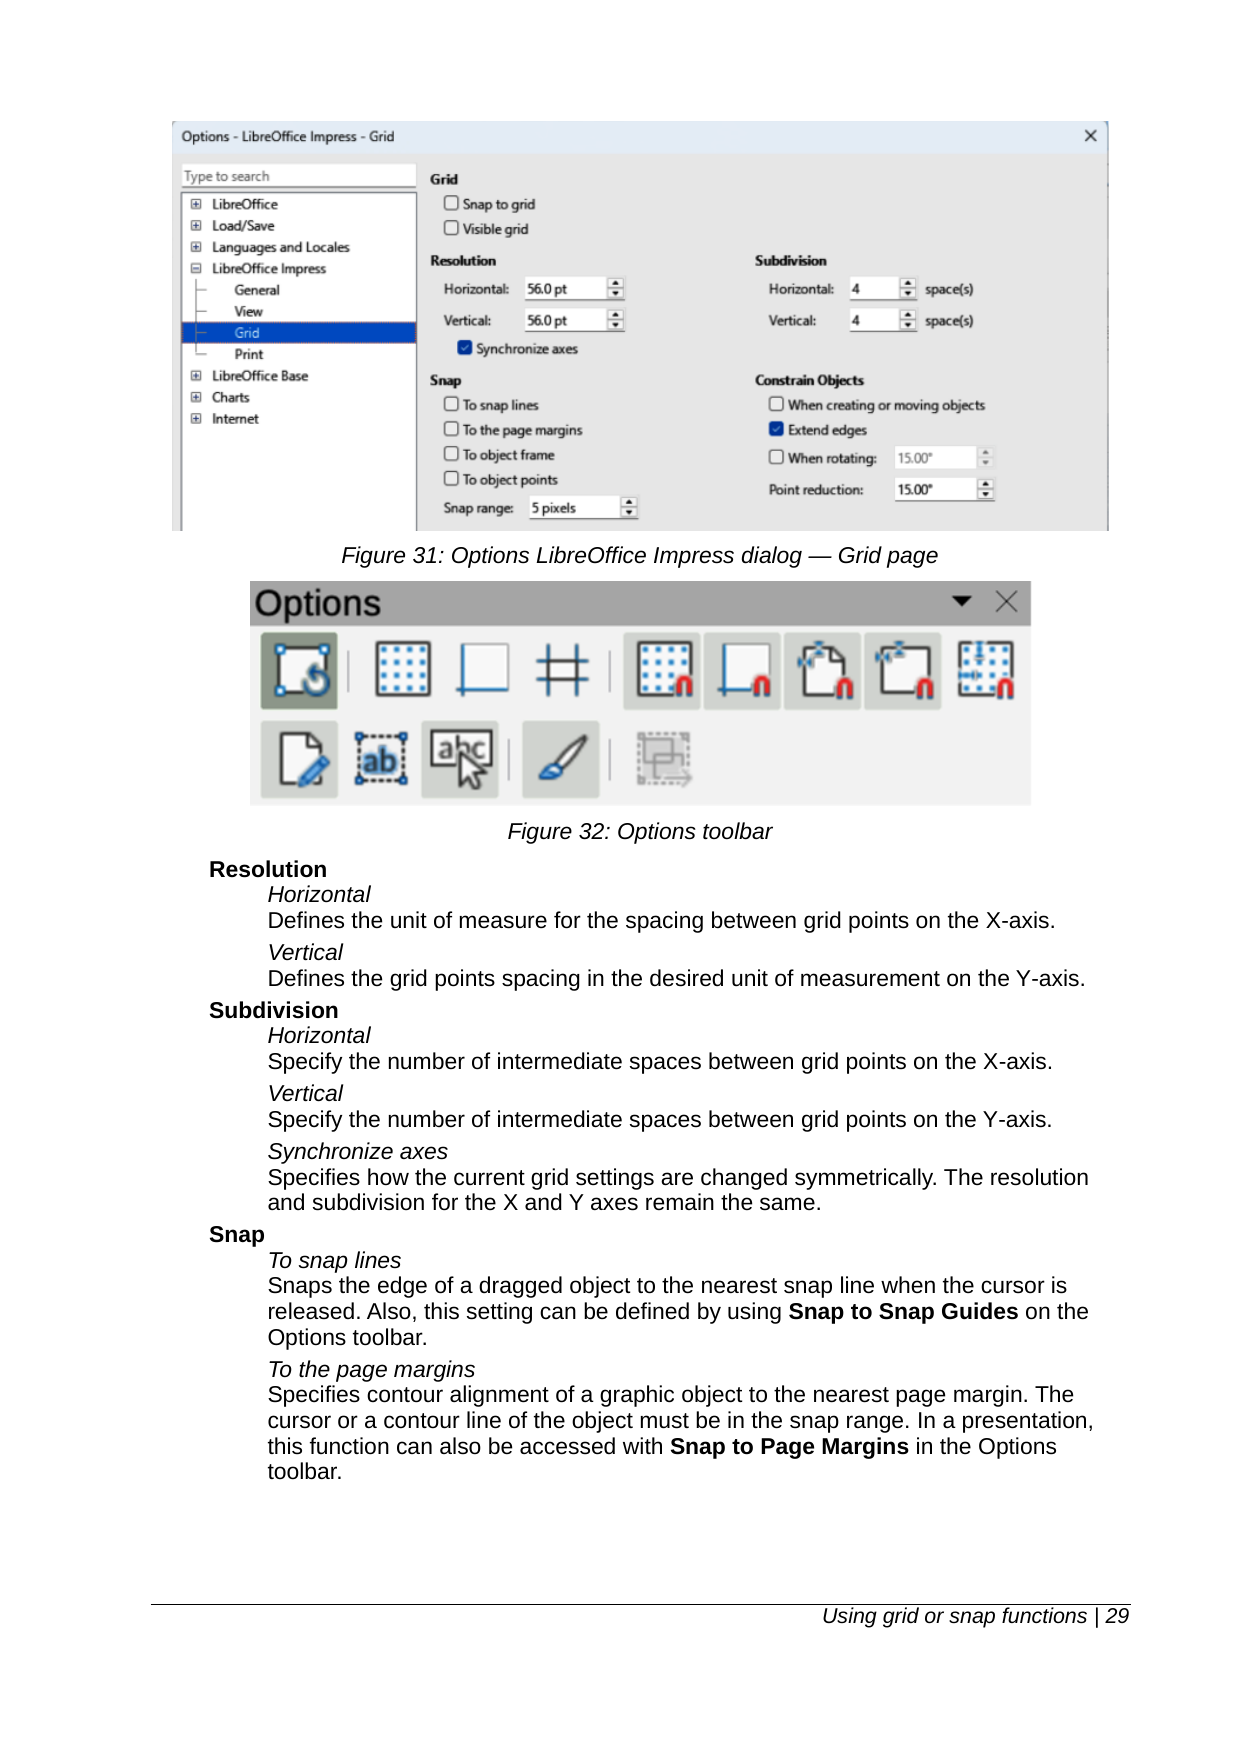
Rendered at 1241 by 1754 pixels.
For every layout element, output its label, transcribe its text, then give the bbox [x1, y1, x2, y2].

text Specify the number of intermediate spaces between grid points on the X‑axis. [267, 1049, 1131, 1074]
text Vertical [267, 940, 1131, 965]
text To snap lines [267, 1247, 1131, 1273]
text Horizontal [267, 1023, 1131, 1049]
text To the page margins [267, 1356, 1131, 1382]
text Synchronize axes [267, 1138, 1131, 1164]
text Specify the number of intermediate spaces between grid points on the Y‑axis. [267, 1106, 1131, 1132]
text Specifies how the current grid settings are changed symmetrically. The resolution and subdivision for the X and Y axes remain the same. [267, 1164, 1131, 1215]
text Figure 32: Options toolbar [250, 818, 1031, 844]
text Snaps the edge of a dragged object to the nearest snap line when the cursor is released. Also, this setting can be defined by using Snap to Snap Guides on the Options toolbar. [267, 1273, 1131, 1350]
text Snap [209, 1222, 1131, 1247]
text Vertical [267, 1081, 1131, 1106]
text Figure 31: Options LibreOffice Impress dialog — Grid page [172, 543, 1109, 569]
text Defines the unit of measure for the spacing between grid points on the X‑axis. [267, 908, 1131, 933]
text Subdivision [209, 997, 1131, 1023]
text Resolution [209, 856, 1131, 882]
text Horizontal [267, 882, 1131, 908]
picture [172, 121, 1110, 531]
text Defines the grid points spacing in the desired unit of measurement on the Y‑axis. [267, 965, 1131, 991]
picture [250, 581, 1032, 806]
text Specifies contour alignment of a graphic object to the nearest page margin. The cursor or a contour line of the object must be in the snap range. In a presentation, this function can also be accessed with Snap to Page Margins in the Options toolbar. [267, 1382, 1131, 1484]
